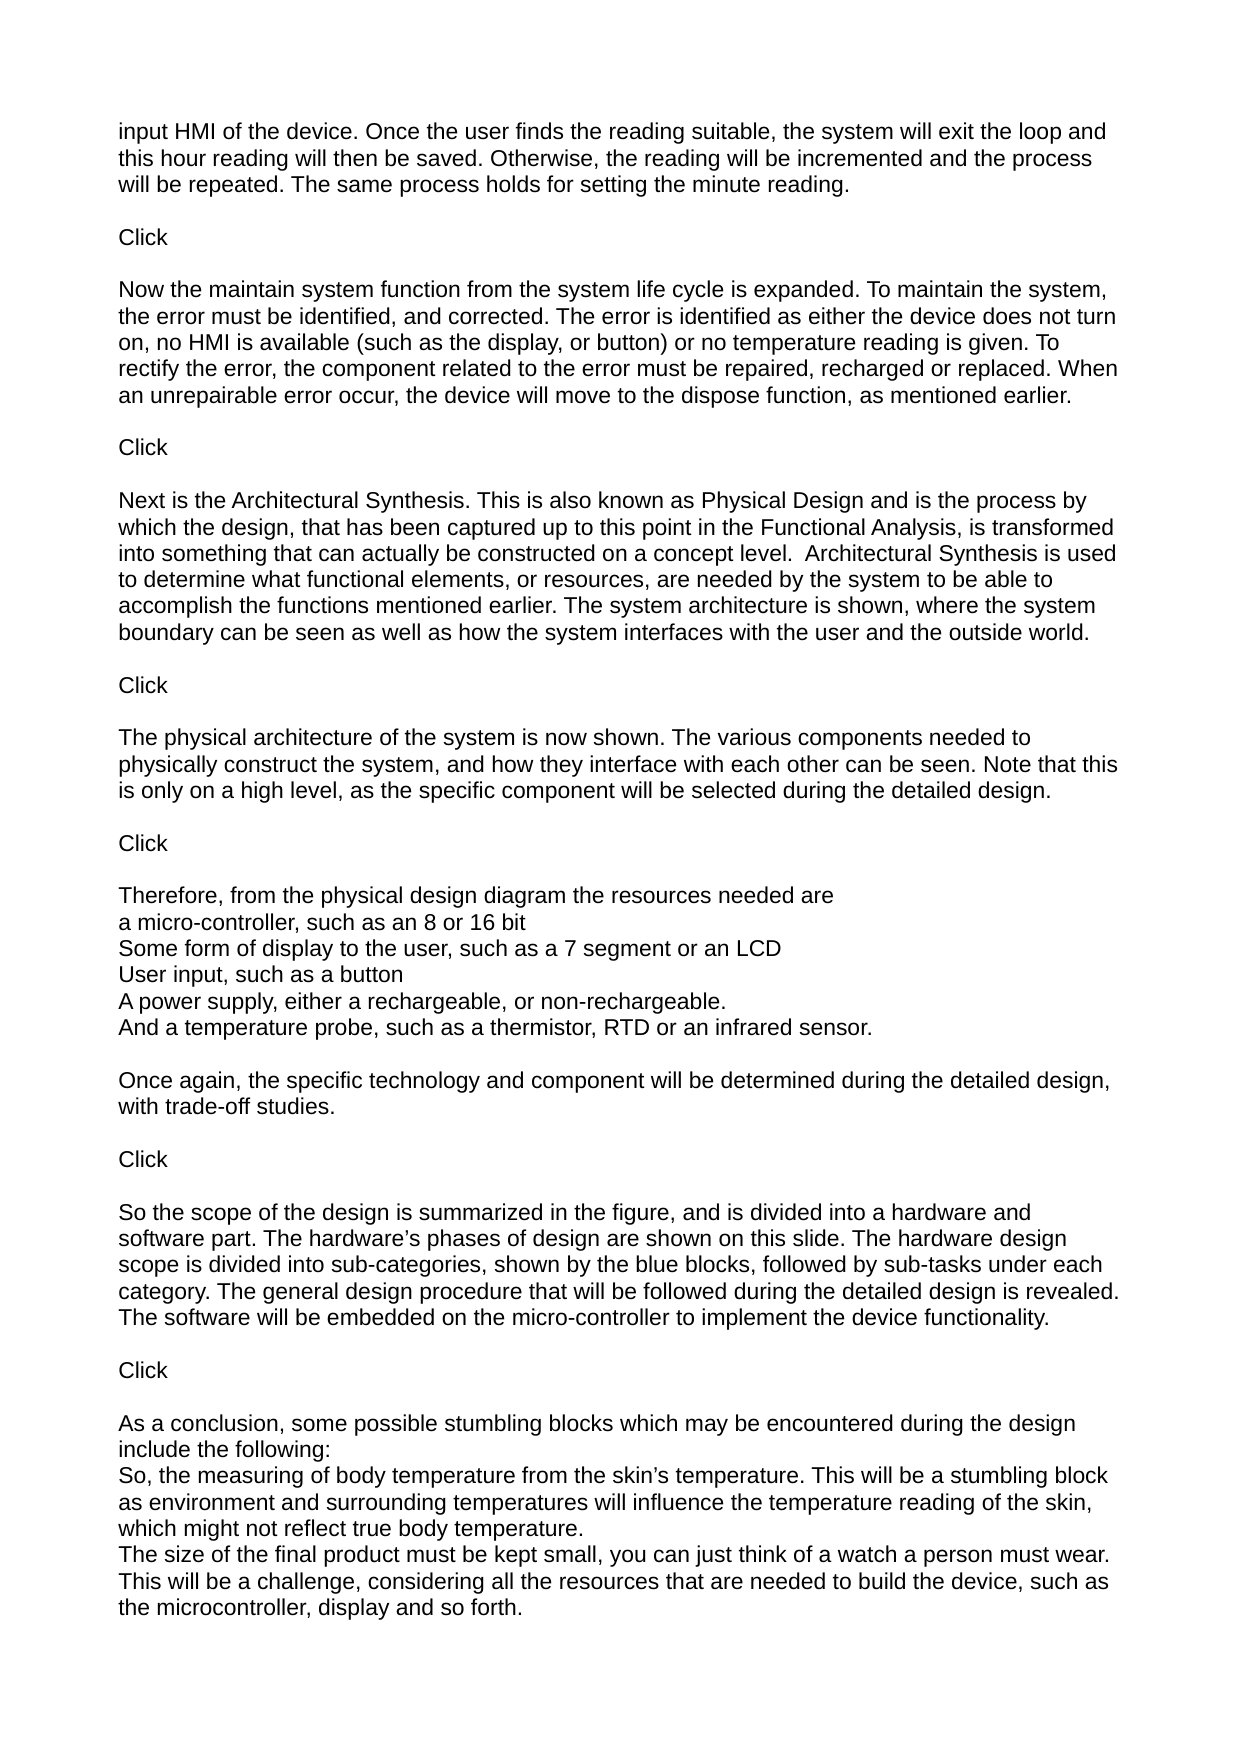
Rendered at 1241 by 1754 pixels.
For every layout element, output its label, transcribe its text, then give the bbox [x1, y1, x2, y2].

text Next is the Architectural Synthesis. This is also known as Physical Design and is the process by which the design, that has been captured up to this point in the Functional Analysis, is transformed into something that can actually be constructed on a concept level. Architectural Synthesis is used to determine what functional elements, or resources, are needed by the system to be able to accomplish the functions mentioned earlier. The system architecture is shown, where the system boundary can be seen as well as how the system interfaces with the user and the outside world. [118, 487, 1122, 645]
text a micro-controller, such as an 8 or 16 bit [118, 909, 1122, 935]
text Now the maintain system function from the system life cycle is expanded. To maintain the system, the error must be identified, and corrected. The error is identified as either the device does not turn on, no HMI is available (such as the display, or button) or no temperature reading is given. To rectify the error, the component related to the error must be repaired, recharged or replaced. When an unrepairable error occur, the device will move to the dispose function, as mentioned earlier. [118, 276, 1122, 408]
text A power supply, either a rechargeable, or non-rechargeable. [118, 988, 1122, 1014]
text input HMI of the device. Once the user finds the reading suitable, the system will exit the loop and this hour reading will then be saved. Otherwise, the reading will be incremented and the process will be repeated. The same process holds for setting the minute reading. [118, 118, 1122, 197]
text And a temperature probe, such as a thermistor, RTD or an infrared sensor. [118, 1014, 1122, 1041]
text Click [118, 830, 1122, 856]
text Click [118, 672, 1122, 698]
text As a conclusion, some possible stumbling blocks which may be encountered during the design include the following: [118, 1409, 1122, 1462]
text The size of the final product must be kept small, you can just think of a watch a person must wear. This will be a challenge, considering all the resources that are needed to build the device, such as the microcontroller, display and so forth. [118, 1541, 1122, 1620]
text Once again, the specific technology and component will be determined during the detailed design, with trade-off studies. [118, 1067, 1122, 1119]
text The physical architecture of the system is now shown. The various components needed to physically construct the system, and how they interface with each other can be seen. Note that this is only on a high level, as the specific component will be selected during the detailed design. [118, 724, 1122, 803]
text So, the measuring of body temperature from the skin’s temperature. This will be a stumbling block as environment and surrounding temperatures will influence the temperature reading of the skin, which might not reflect true body temperature. [118, 1462, 1122, 1541]
text Some form of display to the user, such as a 7 segment or an LCD [118, 935, 1122, 961]
text Click [118, 1357, 1122, 1383]
text Click [118, 434, 1122, 461]
text Therefore, from the physical design diagram the resources needed are [118, 882, 1122, 909]
text Click [118, 223, 1122, 250]
text So the scope of the design is summarized in the figure, and is divided into a hardware and software part. The hardware’s phases of design are shown on this slide. The hardware design scope is divided into sub-categories, shown by the blue blocks, followed by sub-tasks under each category. The general design procedure that will be followed during the detailed design is revealed. The software will be embedded on the micro-controller to implement the device functionality. [118, 1199, 1122, 1330]
text Click [118, 1146, 1122, 1172]
text User input, such as a button [118, 961, 1122, 988]
